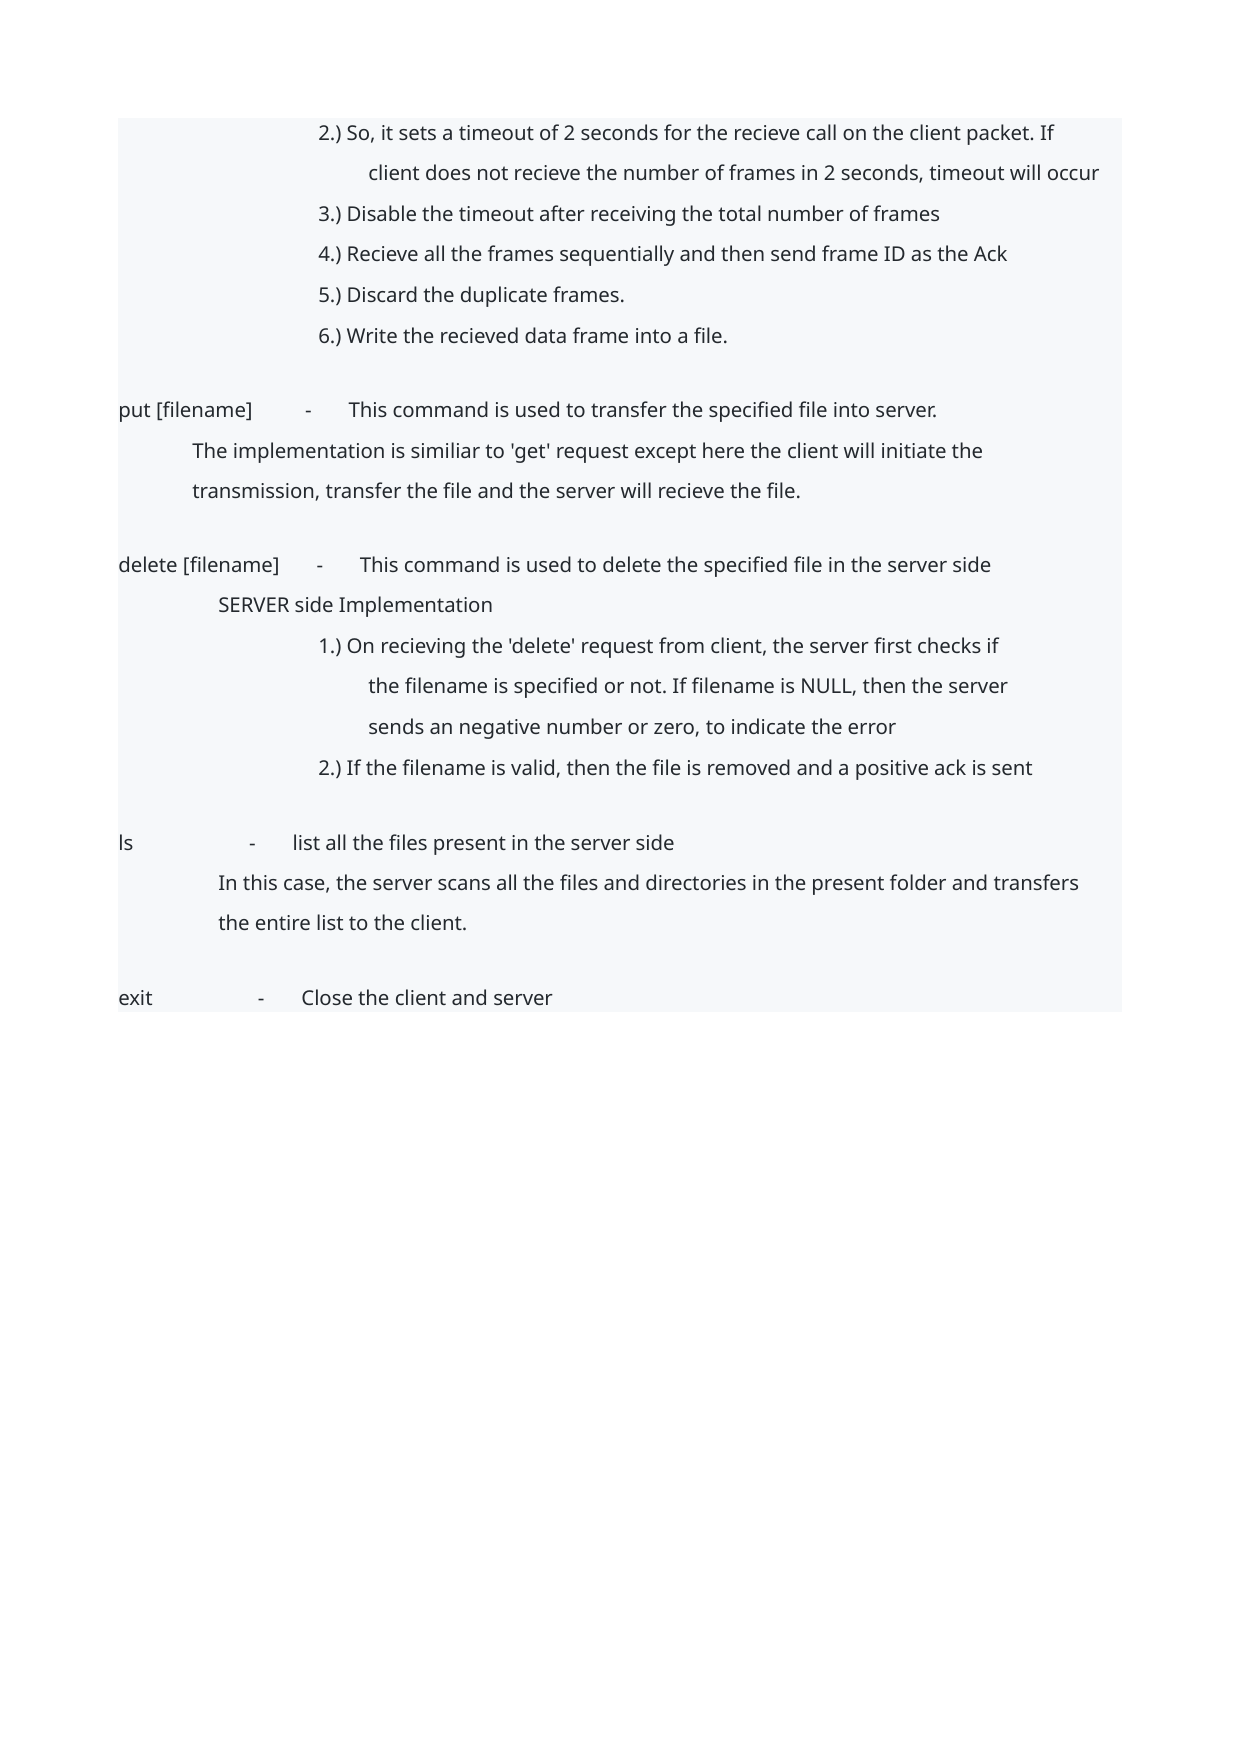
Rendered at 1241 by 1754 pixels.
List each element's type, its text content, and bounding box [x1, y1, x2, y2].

text delete [filename] - This command is used to delete the specified file in the server side [118, 551, 1122, 578]
text ls - list all the files present in the server side [118, 828, 1122, 856]
text transmission, transfer the file and the server will recieve the file. [118, 476, 1122, 504]
text In this case, the server scans all the files and directories in the present folder and transfers [118, 868, 1122, 896]
text 4.) Recieve all the frames sequentially and then send frame ID as the Ack [118, 240, 1122, 268]
text exit - Close the client and server [118, 984, 1122, 1012]
text 6.) Write the recieved data frame into a file. [118, 321, 1122, 349]
text the filename is specified or not. If filename is NULL, then the server [118, 672, 1122, 700]
text 5.) Discard the duplicate frames. [118, 281, 1122, 309]
text client does not recieve the number of frames in 2 seconds, timeout will occur [118, 159, 1122, 187]
text 1.) On recieving the 'delete' request from client, the server first checks if [118, 631, 1122, 659]
text SERVER side Implementation [118, 591, 1122, 619]
text 2.) So, it sets a timeout of 2 seconds for the recieve call on the client packet. If [118, 118, 1122, 146]
text 2.) If the filename is valid, then the file is removed and a positive ack is sent [118, 753, 1122, 781]
text put [filename] - This command is used to transfer the specified file into server. [118, 396, 1122, 424]
text The implementation is similiar to 'get' request except here the client will initiate the [118, 436, 1122, 464]
text the entire list to the client. [118, 909, 1122, 937]
text sends an negative number or zero, to indicate the error [118, 713, 1122, 741]
text 3.) Disable the timeout after receiving the total number of frames [118, 199, 1122, 227]
